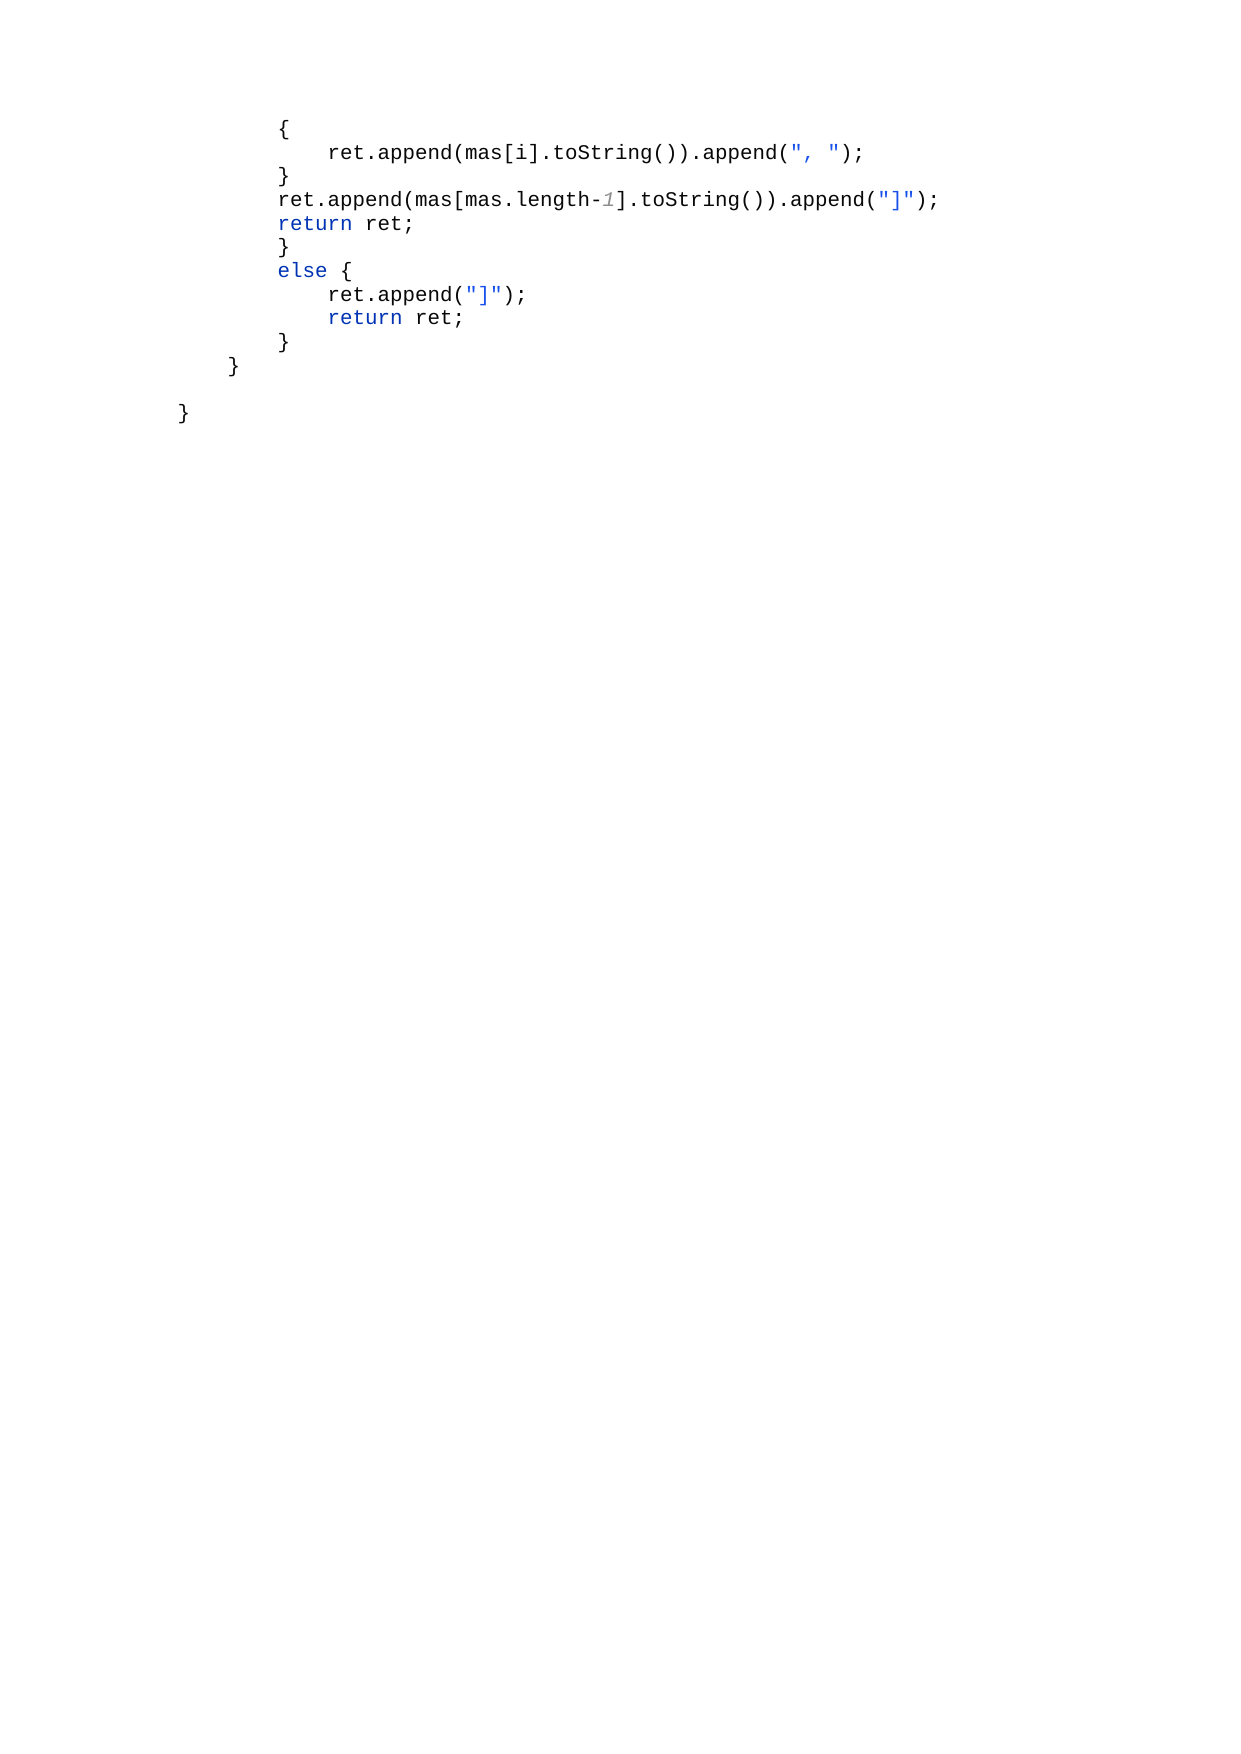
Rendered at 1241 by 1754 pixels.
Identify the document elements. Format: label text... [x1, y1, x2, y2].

text else { [177, 260, 1152, 284]
text } [177, 236, 1152, 260]
text } [177, 165, 1152, 189]
text ret.append("]"); [177, 284, 1152, 307]
text ret.append(mas[i].toString()).append(", "); [177, 142, 1152, 165]
text ret.append(mas[mas.length-1].toString()).append("]"); [177, 189, 1152, 213]
text } [177, 354, 1152, 378]
text } [177, 402, 1152, 426]
text { [177, 118, 1152, 142]
text return ret; [177, 307, 1152, 331]
text } [177, 331, 1152, 354]
text return ret; [177, 213, 1152, 236]
